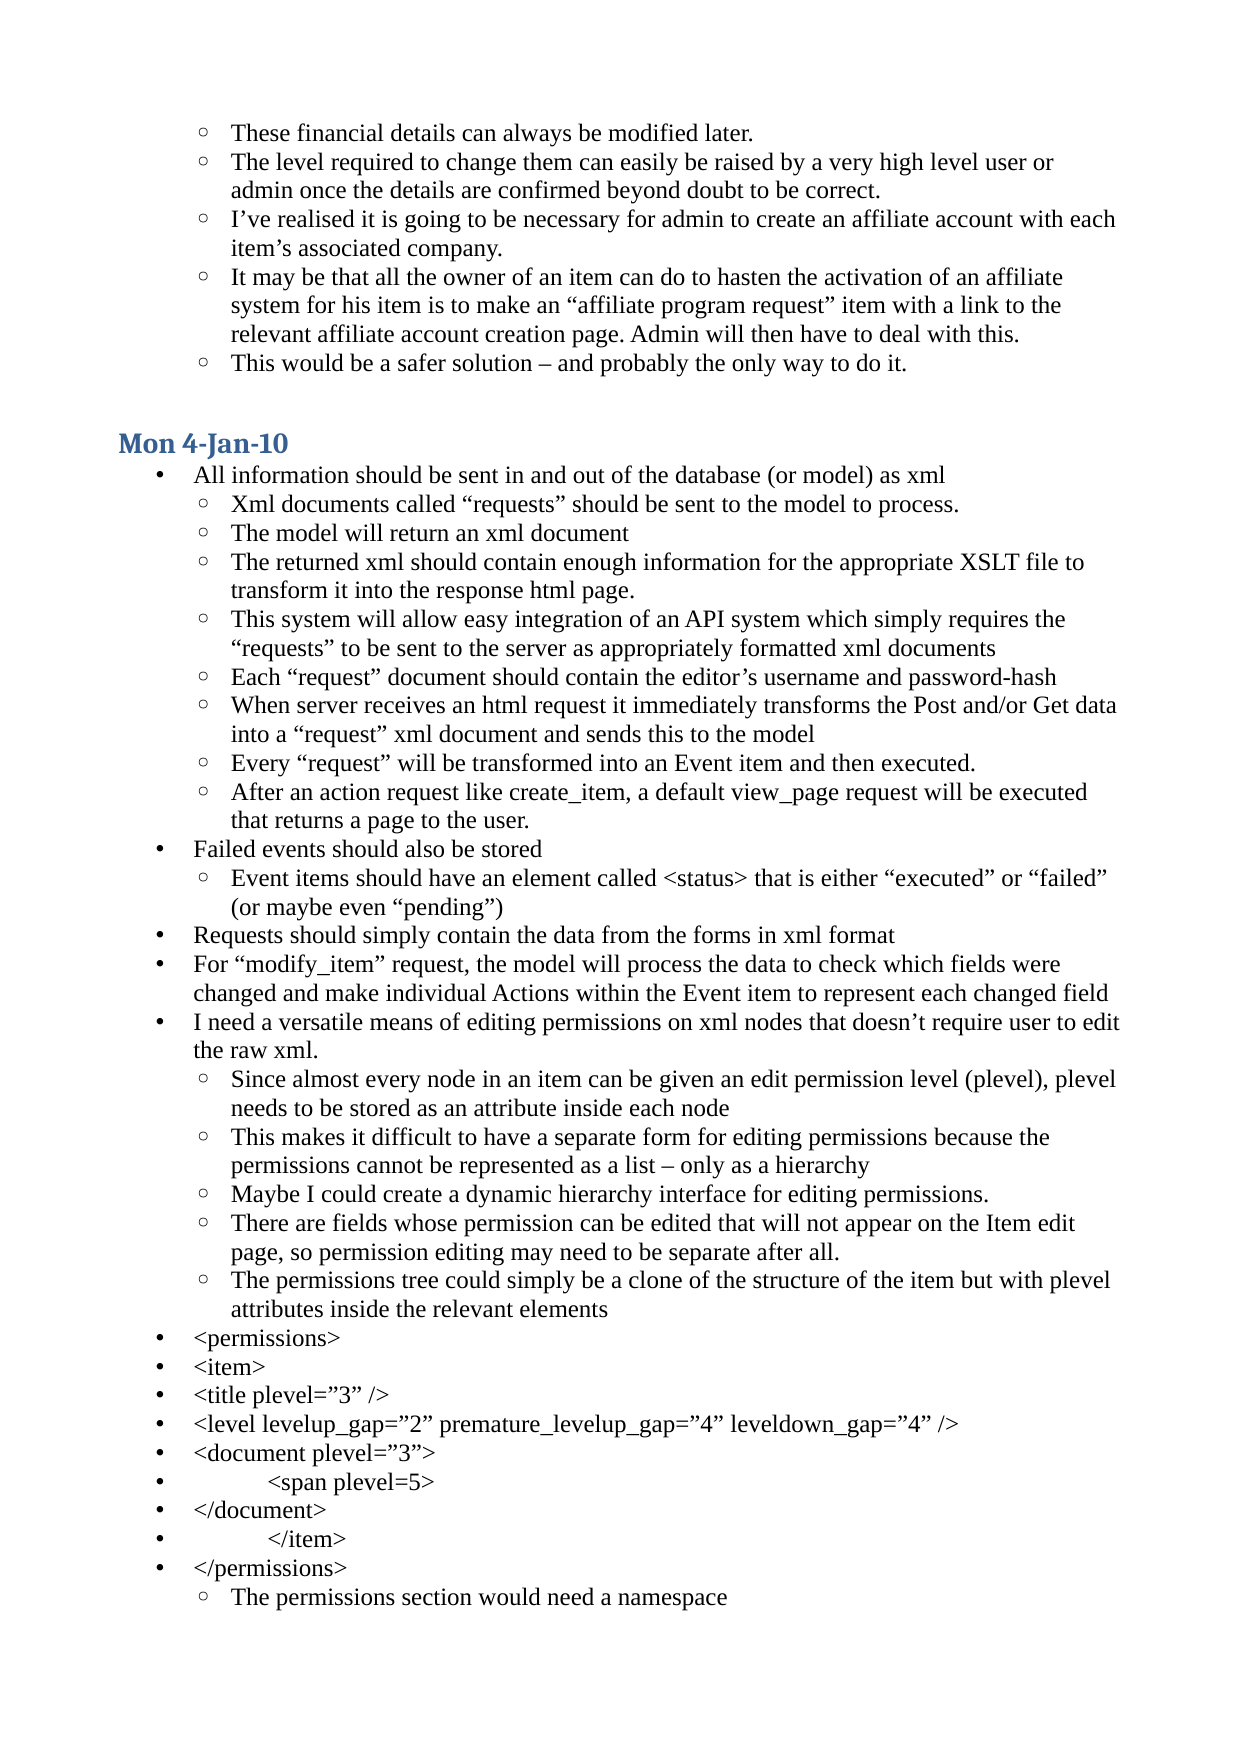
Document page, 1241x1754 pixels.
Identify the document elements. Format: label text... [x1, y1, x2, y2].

list Requests should simply contain the data from the forms in xml format [156, 920, 1122, 949]
list </permissions> [156, 1553, 1122, 1582]
list All information should be sent in and out of the database (or model) as xml [156, 460, 1122, 489]
list The permissions section would need a namespace [193, 1582, 1122, 1610]
list <document plevel=”3”> [156, 1438, 1122, 1467]
list Each “request” document should contain the editor’s username and password-hash [193, 662, 1122, 690]
list I need a versatile means of editing permissions on xml nodes that doesn’t require user to edit the raw xml. [156, 1007, 1122, 1064]
list Since almost every node in an item can be given an edit permission level (plevel), plevel needs to be stored as an attribute inside each node [193, 1064, 1122, 1122]
list When server receives an html request it immediately transforms the Post and/or Get data into a “request” xml document and sends this to the model [193, 690, 1122, 748]
list The model will return an xml document [193, 518, 1122, 547]
list Maybe I could create a dynamic hierarchy interface for editing permissions. [193, 1179, 1122, 1208]
list The level required to change them can easily be raised by a very high level user or admin once the details are confirmed beyond doubt to be correct. [193, 147, 1122, 204]
list After an action request like create_item, a default view_page request will be executed that returns a page to the user. [193, 777, 1122, 834]
list Every “request” will be transformed into an Event item and then executed. [193, 748, 1122, 777]
list <permissions> [156, 1323, 1122, 1352]
list <title plevel=”3” /> [156, 1380, 1122, 1409]
list For “modify_item” request, the model will process the data to check which fields were changed and make individual Actions within the Event item to represent each changed field [156, 949, 1122, 1007]
list Xml documents called “requests” should be sent to the model to process. [193, 489, 1122, 518]
list There are fields whose permission can be edited that will not appear on the Item edit page, so permission editing may need to be separate after all. [193, 1208, 1122, 1265]
list </document> [156, 1495, 1122, 1524]
list </item> [156, 1524, 1122, 1553]
list This would be a safer solution – and probably the only way to do it. [193, 348, 1122, 377]
list <item> [156, 1352, 1122, 1380]
list This makes it difficult to have a separate form for editing permissions because the permissions cannot be represented as a list – only as a hierarchy [193, 1122, 1122, 1179]
list It may be that all the owner of an item can do to hasten the activation of an affiliate system for his item is to make an “affiliate program request” item with a link to the relevant affiliate account creation page. Admin will then have to deal with this. [193, 262, 1122, 348]
list Event items should have an element called <status> that is either “executed” or “failed” (or maybe even “pending”) [193, 863, 1122, 920]
list The permissions tree could simply be a clone of the structure of the item but with plevel attributes inside the relevant elements [193, 1265, 1122, 1323]
list The returned xml should contain enough information for the appropriate XSLT file to transform it into the response html page. [193, 547, 1122, 604]
list Failed events should also be stored [156, 834, 1122, 863]
subtitle Mon 4-Jan-10 [118, 427, 1122, 460]
list <level levelup_gap=”2” premature_levelup_gap=”4” leveldown_gap=”4” /> [156, 1409, 1122, 1438]
list <span plevel=5> [156, 1467, 1122, 1495]
list These financial details can always be modified later. [193, 118, 1122, 147]
list This system will allow easy integration of an API system which simply requires the “requests” to be sent to the server as appropriately formatted xml documents [193, 604, 1122, 662]
list I’ve realised it is going to be necessary for admin to create an affiliate account with each item’s associated company. [193, 204, 1122, 262]
